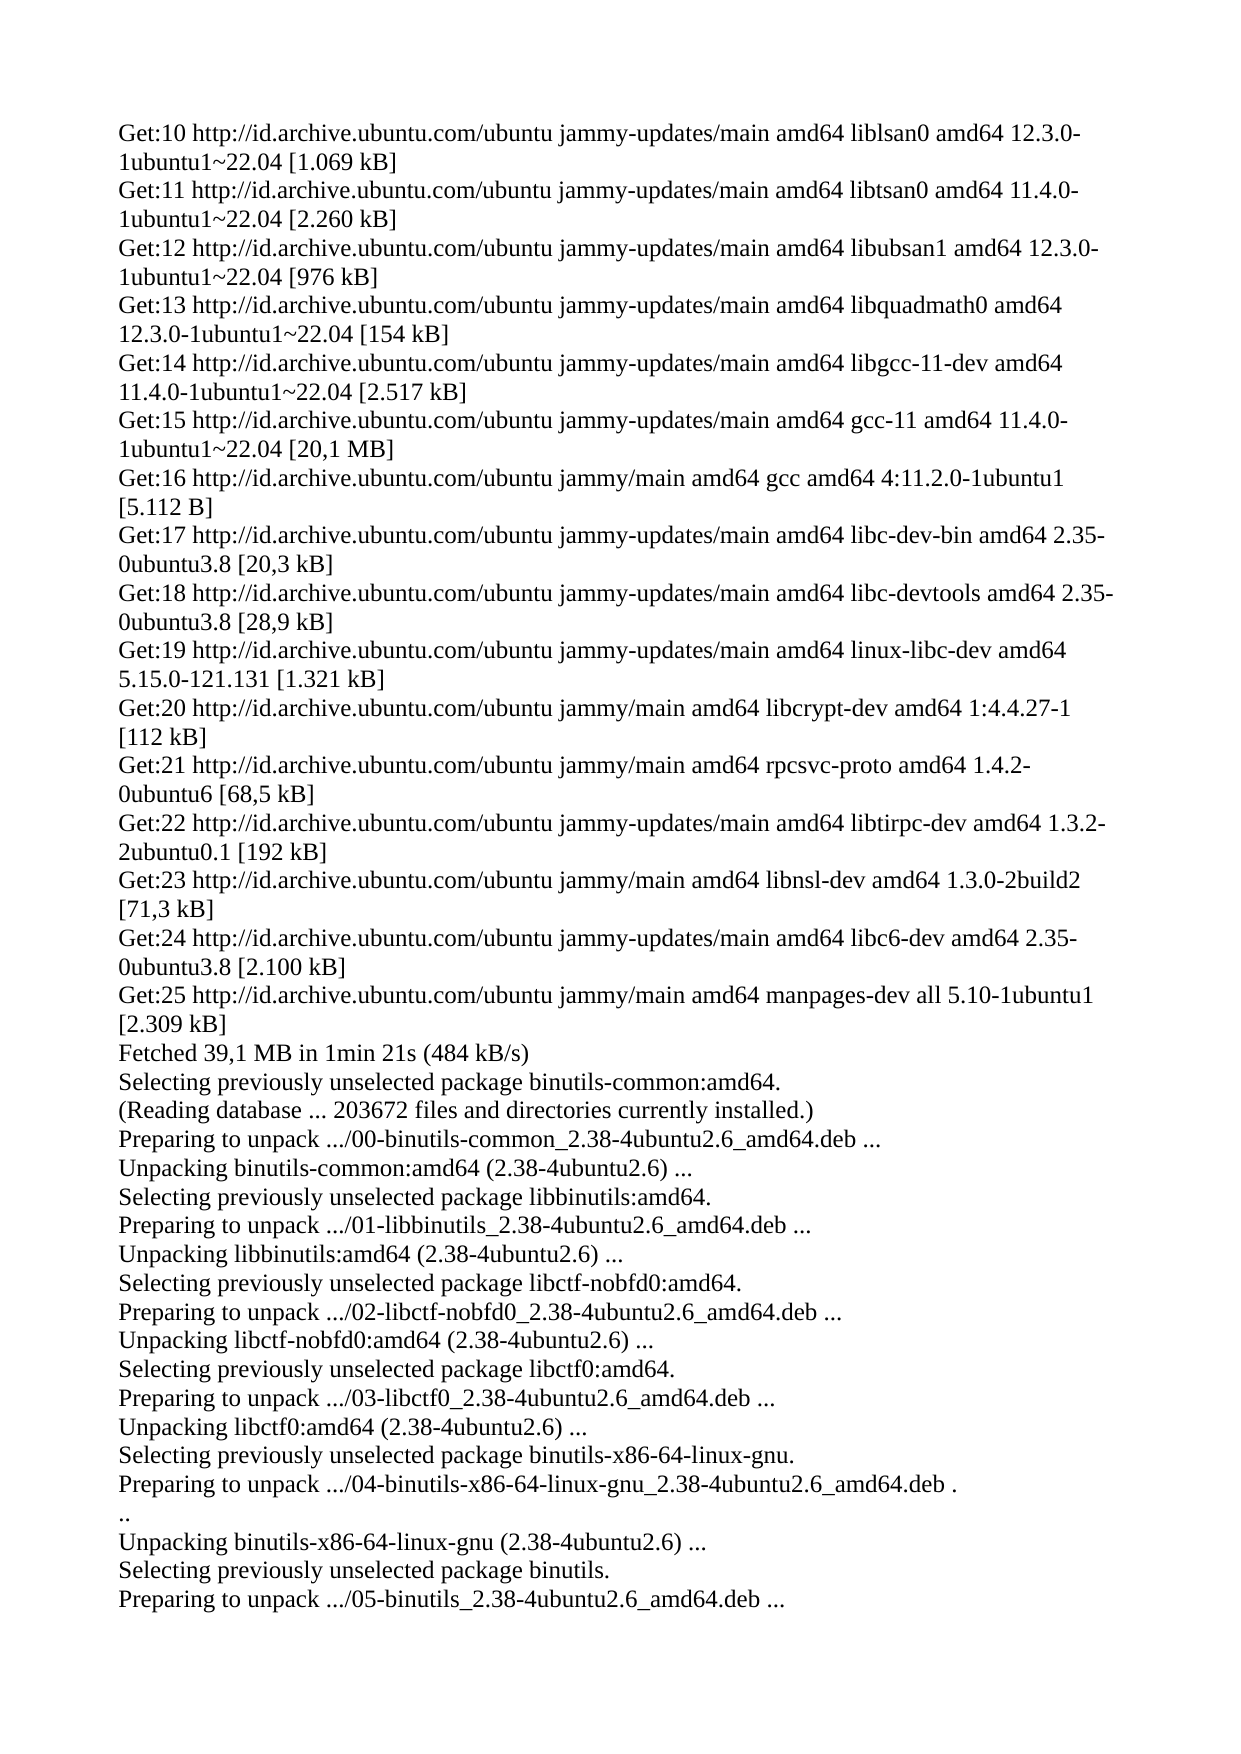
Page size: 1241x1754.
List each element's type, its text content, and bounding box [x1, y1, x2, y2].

text Unpacking libctf-nobfd0:amd64 (2.38-4ubuntu2.6) ... [118, 1326, 1122, 1354]
text Get:22 http://id.archive.ubuntu.com/ubuntu jammy-updates/main amd64 libtirpc-dev amd64 1.3.2-2ubuntu0.1 [192 kB] [118, 808, 1122, 866]
text Get:21 http://id.archive.ubuntu.com/ubuntu jammy/main amd64 rpcsvc-proto amd64 1.4.2-0ubuntu6 [68,5 kB] [118, 751, 1122, 808]
text Unpacking libctf0:amd64 (2.38-4ubuntu2.6) ... [118, 1412, 1122, 1441]
text Get:11 http://id.archive.ubuntu.com/ubuntu jammy-updates/main amd64 libtsan0 amd64 11.4.0-1ubuntu1~22.04 [2.260 kB] [118, 176, 1122, 233]
text Get:23 http://id.archive.ubuntu.com/ubuntu jammy/main amd64 libnsl-dev amd64 1.3.0-2build2 [71,3 kB] [118, 866, 1122, 923]
text Unpacking binutils-x86-64-linux-gnu (2.38-4ubuntu2.6) ... [118, 1527, 1122, 1556]
text Preparing to unpack .../04-binutils-x86-64-linux-gnu_2.38-4ubuntu2.6_amd64.deb . [118, 1469, 1122, 1498]
text Get:15 http://id.archive.ubuntu.com/ubuntu jammy-updates/main amd64 gcc-11 amd64 11.4.0-1ubuntu1~22.04 [20,1 MB] [118, 406, 1122, 463]
text Get:25 http://id.archive.ubuntu.com/ubuntu jammy/main amd64 manpages-dev all 5.10-1ubuntu1 [2.309 kB] [118, 981, 1122, 1038]
text Get:19 http://id.archive.ubuntu.com/ubuntu jammy-updates/main amd64 linux-libc-dev amd64 5.15.0-121.131 [1.321 kB] [118, 636, 1122, 693]
text (Reading database ... 203672 files and directories currently installed.) [118, 1096, 1122, 1124]
text Get:24 http://id.archive.ubuntu.com/ubuntu jammy-updates/main amd64 libc6-dev amd64 2.35-0ubuntu3.8 [2.100 kB] [118, 923, 1122, 981]
text Preparing to unpack .../02-libctf-nobfd0_2.38-4ubuntu2.6_amd64.deb ... [118, 1297, 1122, 1326]
text Unpacking libbinutils:amd64 (2.38-4ubuntu2.6) ... [118, 1239, 1122, 1268]
text Get:18 http://id.archive.ubuntu.com/ubuntu jammy-updates/main amd64 libc-devtools amd64 2.35-0ubuntu3.8 [28,9 kB] [118, 578, 1122, 636]
text Preparing to unpack .../00-binutils-common_2.38-4ubuntu2.6_amd64.deb ... [118, 1124, 1122, 1153]
text .. [118, 1498, 1122, 1527]
text Get:10 http://id.archive.ubuntu.com/ubuntu jammy-updates/main amd64 liblsan0 amd64 12.3.0-1ubuntu1~22.04 [1.069 kB] [118, 118, 1122, 176]
text Preparing to unpack .../01-libbinutils_2.38-4ubuntu2.6_amd64.deb ... [118, 1211, 1122, 1239]
text Selecting previously unselected package binutils-common:amd64. [118, 1067, 1122, 1096]
text Get:16 http://id.archive.ubuntu.com/ubuntu jammy/main amd64 gcc amd64 4:11.2.0-1ubuntu1 [5.112 B] [118, 463, 1122, 521]
text Fetched 39,1 MB in 1min 21s (484 kB/s) [118, 1038, 1122, 1067]
text Selecting previously unselected package libbinutils:amd64. [118, 1182, 1122, 1211]
text Get:13 http://id.archive.ubuntu.com/ubuntu jammy-updates/main amd64 libquadmath0 amd64 12.3.0-1ubuntu1~22.04 [154 kB] [118, 291, 1122, 348]
text Preparing to unpack .../05-binutils_2.38-4ubuntu2.6_amd64.deb ... [118, 1584, 1122, 1613]
text Selecting previously unselected package libctf-nobfd0:amd64. [118, 1268, 1122, 1297]
text Unpacking binutils-common:amd64 (2.38-4ubuntu2.6) ... [118, 1153, 1122, 1182]
text Get:14 http://id.archive.ubuntu.com/ubuntu jammy-updates/main amd64 libgcc-11-dev amd64 11.4.0-1ubuntu1~22.04 [2.517 kB] [118, 348, 1122, 406]
text Get:17 http://id.archive.ubuntu.com/ubuntu jammy-updates/main amd64 libc-dev-bin amd64 2.35-0ubuntu3.8 [20,3 kB] [118, 521, 1122, 578]
text Get:20 http://id.archive.ubuntu.com/ubuntu jammy/main amd64 libcrypt-dev amd64 1:4.4.27-1 [112 kB] [118, 693, 1122, 751]
text Selecting previously unselected package binutils. [118, 1556, 1122, 1584]
text Preparing to unpack .../03-libctf0_2.38-4ubuntu2.6_amd64.deb ... [118, 1383, 1122, 1412]
text Selecting previously unselected package libctf0:amd64. [118, 1354, 1122, 1383]
text Selecting previously unselected package binutils-x86-64-linux-gnu. [118, 1441, 1122, 1469]
text Get:12 http://id.archive.ubuntu.com/ubuntu jammy-updates/main amd64 libubsan1 amd64 12.3.0-1ubuntu1~22.04 [976 kB] [118, 233, 1122, 291]
